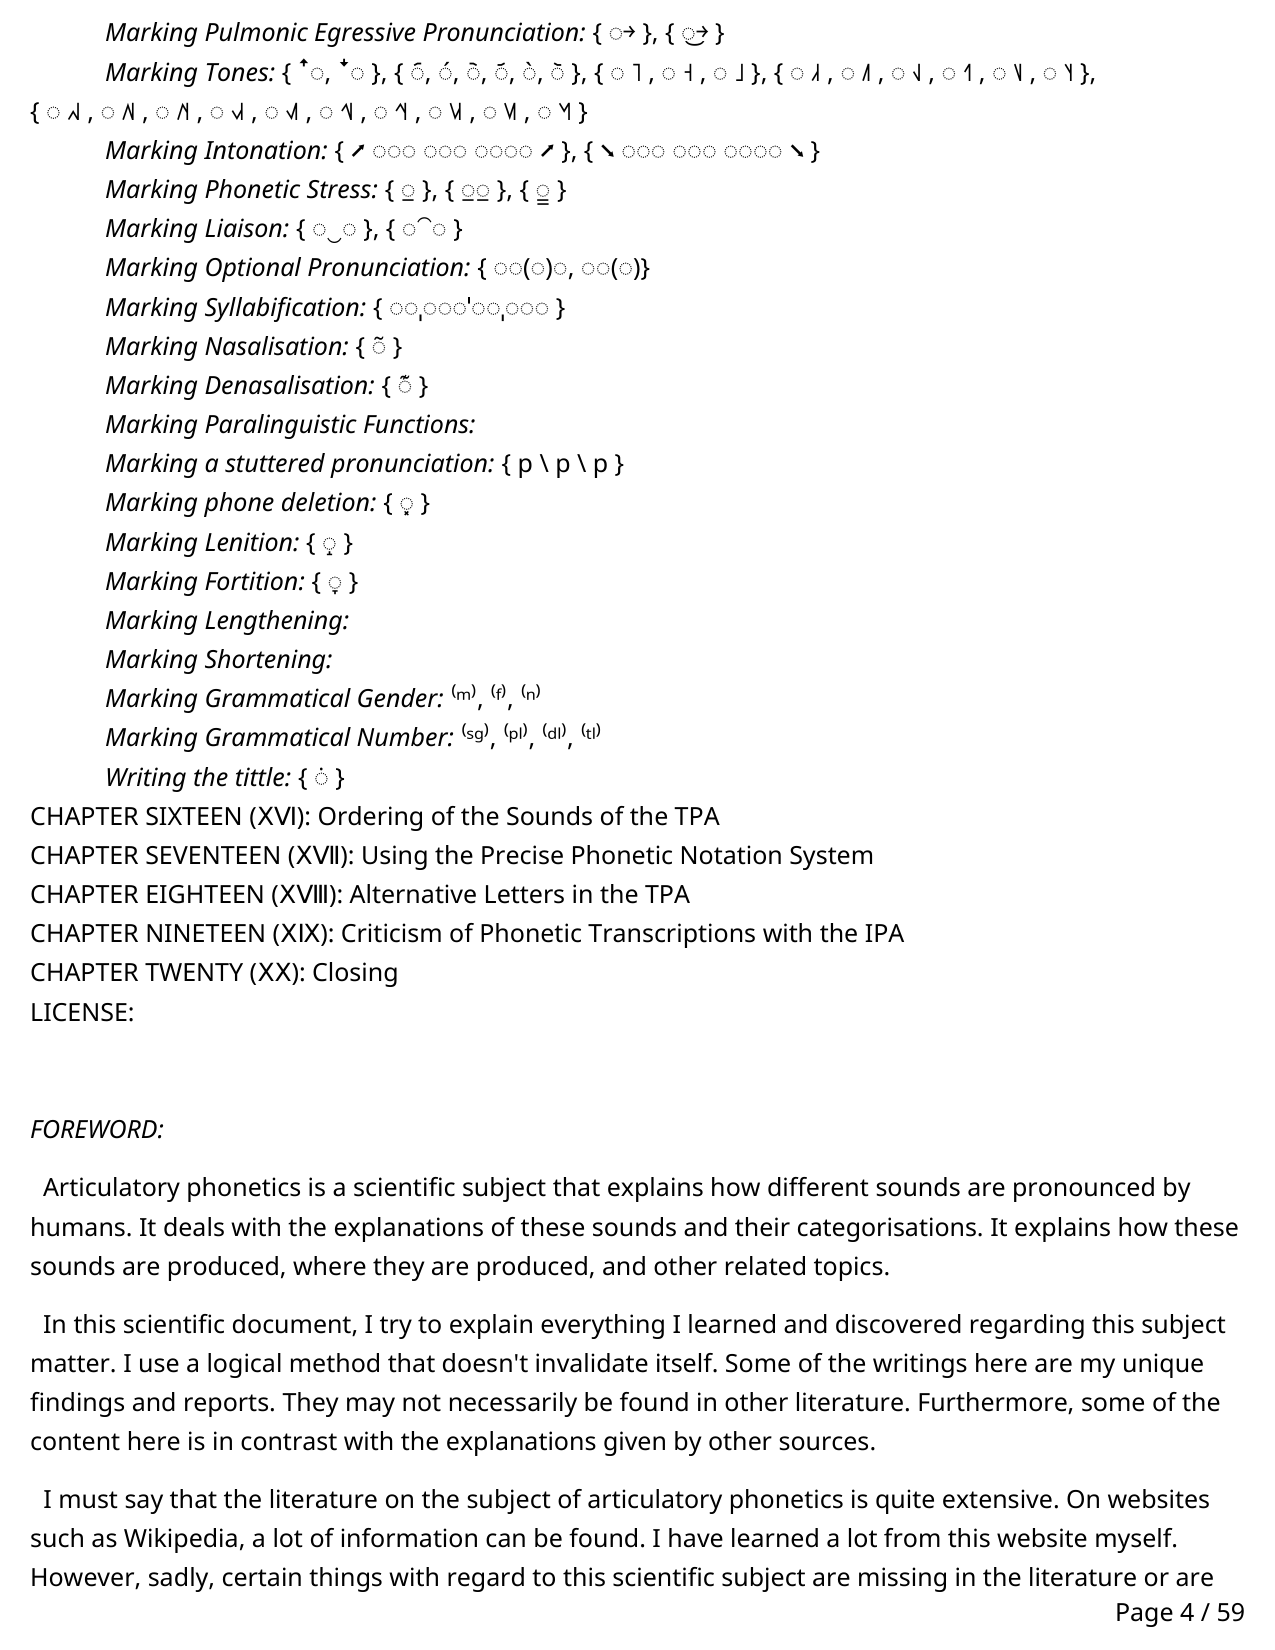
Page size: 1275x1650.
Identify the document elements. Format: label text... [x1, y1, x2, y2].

subtitle FOREWORD: [30, 1112, 1260, 1146]
text In this scientific document, I try to explain everything I learned and discovered regarding this subject matter. I use a logical method that doesn't invalidate itself. Some of the writings here are my unique findings and reports. They may not necessarily be found in other literature. Furthermore, some of the content here is in contrast with the explanations given by other sources. [30, 1306, 1260, 1458]
text Marking Pulmonic Egressive Pronunciation: { ◌￫ }, { ◌͜￫ } Marking Tones: { ꜛ◌, ꜜ◌ }, { ◌᷇, ◌́, ◌᷆, ◌᷄, ◌̀, ◌᷅ }, { ◌ ˥ , ◌ ˧ , ◌ ˩ }, { ◌ ˩˧ , ◌ ˩˥ , ◌ ˧˩ , ◌ ˧˥ , ◌ ˥˩ , ◌ ˥˧ }, { ◌ ˩˧˩ , ◌ ˩˥˩ , ◌ ˩˥˧ , ◌ ˧˩˧ , ◌ ˧˩˥ , ◌ ˧˥˩ , ◌ ˧˥˧ , ◌ ˥˩˧ , ◌ ˥˩˥ , ◌ ˥˧˥ } Marking Intonation: { ⭧ ◌◌◌ ◌◌◌ ◌◌◌◌ ⭧ }, { ⭨ ◌◌◌ ◌◌◌ ◌◌◌◌ ⭨ } Marking Phonetic Stress: { ◌̲ }, { ◌̲◌̲ }, { ◌̲̲ } Marking Liaison: { ◌‿◌ }, { ◌⁀◌ } Marking Optional Pronunciation: { ◌◌(◌)◌, ◌◌(◌)} Marking Syllabification: { ◌◌ˌ◌◌◌ˈ◌◌ˌ◌◌◌ } Marking Nasalisation: { ◌̃ } Marking Denasalisation: { ◌͊ } Marking Paralinguistic Functions: Marking a stuttered pronunciation: { p \ p \ p } Marking phone deletion: { ◌͓ } Marking Lenition: { ◌̝ } Marking Fortition: { ◌̞ } Marking Lengthening: Marking Shortening: Marking Grammatical Gender: ⁽ᵐ⁾, ⁽ᶠ⁾, ⁽ⁿ⁾ Marking Grammatical Number: ⁽ˢᵍ⁾, ⁽ᵖˡ⁾, ⁽ᵈˡ⁾, ⁽ᵗˡ⁾ Writing the tittle: { ◌̇ } CHAPTER SIXTEEN (ⅩⅥ): Ordering of the Sounds of the TPA CHAPTER SEVENTEEN (ⅩⅦ): Using the Precise Phonetic Notation System CHAPTER EIGHTEEN (ⅩⅧ): Alternative Letters in the TPA CHAPTER NINETEEN (ⅩⅨ): Criticism of Phonetic Transcriptions with the IPA CHAPTER TWENTY (ⅩⅩ): Closing LICENSE: [30, 15, 1260, 1028]
text Articulatory phonetics is a scientific subject that explains how different sounds are pronounced by humans. It deals with the explanations of these sounds and their categorisations. It explains how these sounds are produced, where they are produced, and other related topics. [30, 1170, 1260, 1282]
text I must say that the literature on the subject of articulatory phonetics is quite extensive. On websites such as Wikipedia, a lot of information can be found. I have learned a lot from this website myself. However, sadly, certain things with regard to this scientific subject are missing in the literature or are [30, 1482, 1260, 1594]
